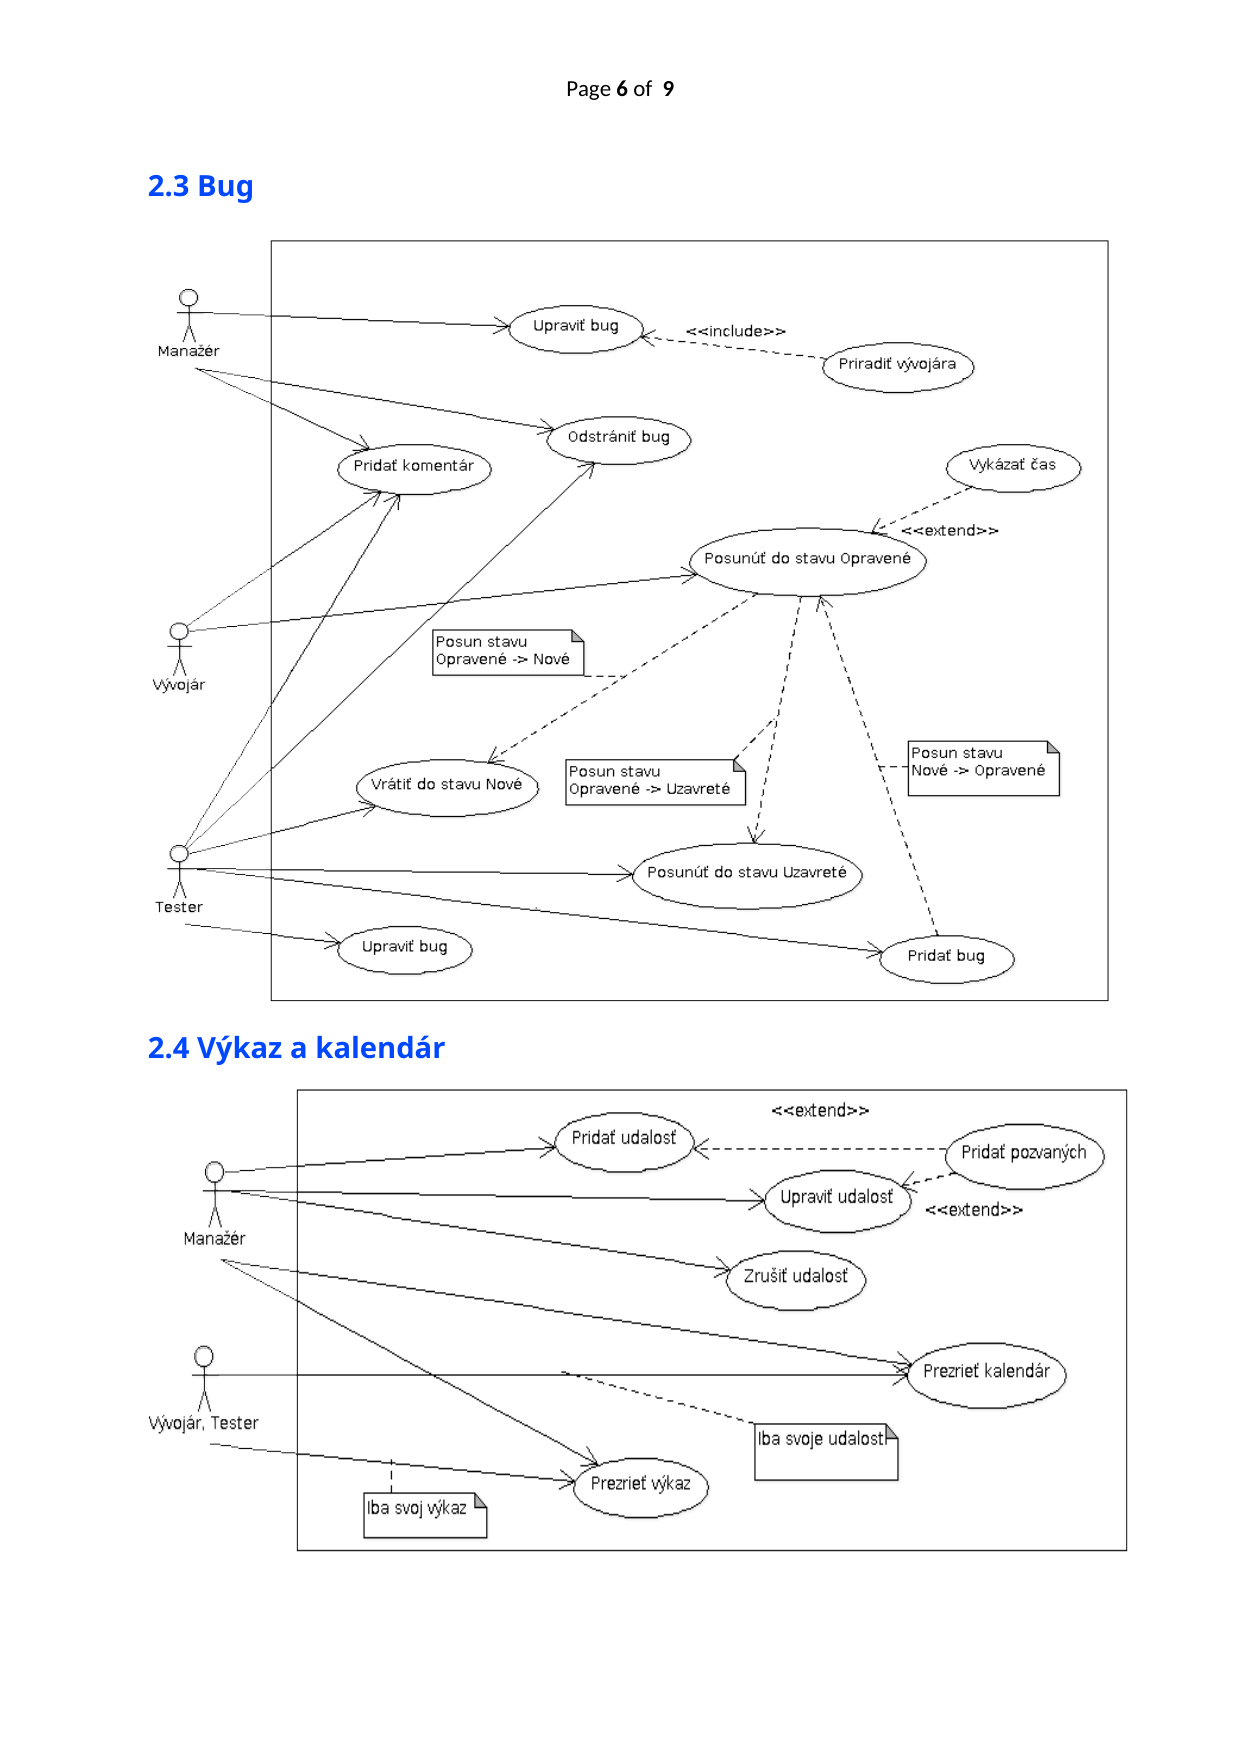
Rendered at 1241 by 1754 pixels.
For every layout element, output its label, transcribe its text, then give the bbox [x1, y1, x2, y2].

picture [118, 1075, 1168, 1579]
picture [147, 231, 1135, 1028]
subtitle 2.4 Výkaz a kalendár [148, 1028, 1122, 1067]
subtitle 2.3 Bug [148, 165, 1122, 205]
